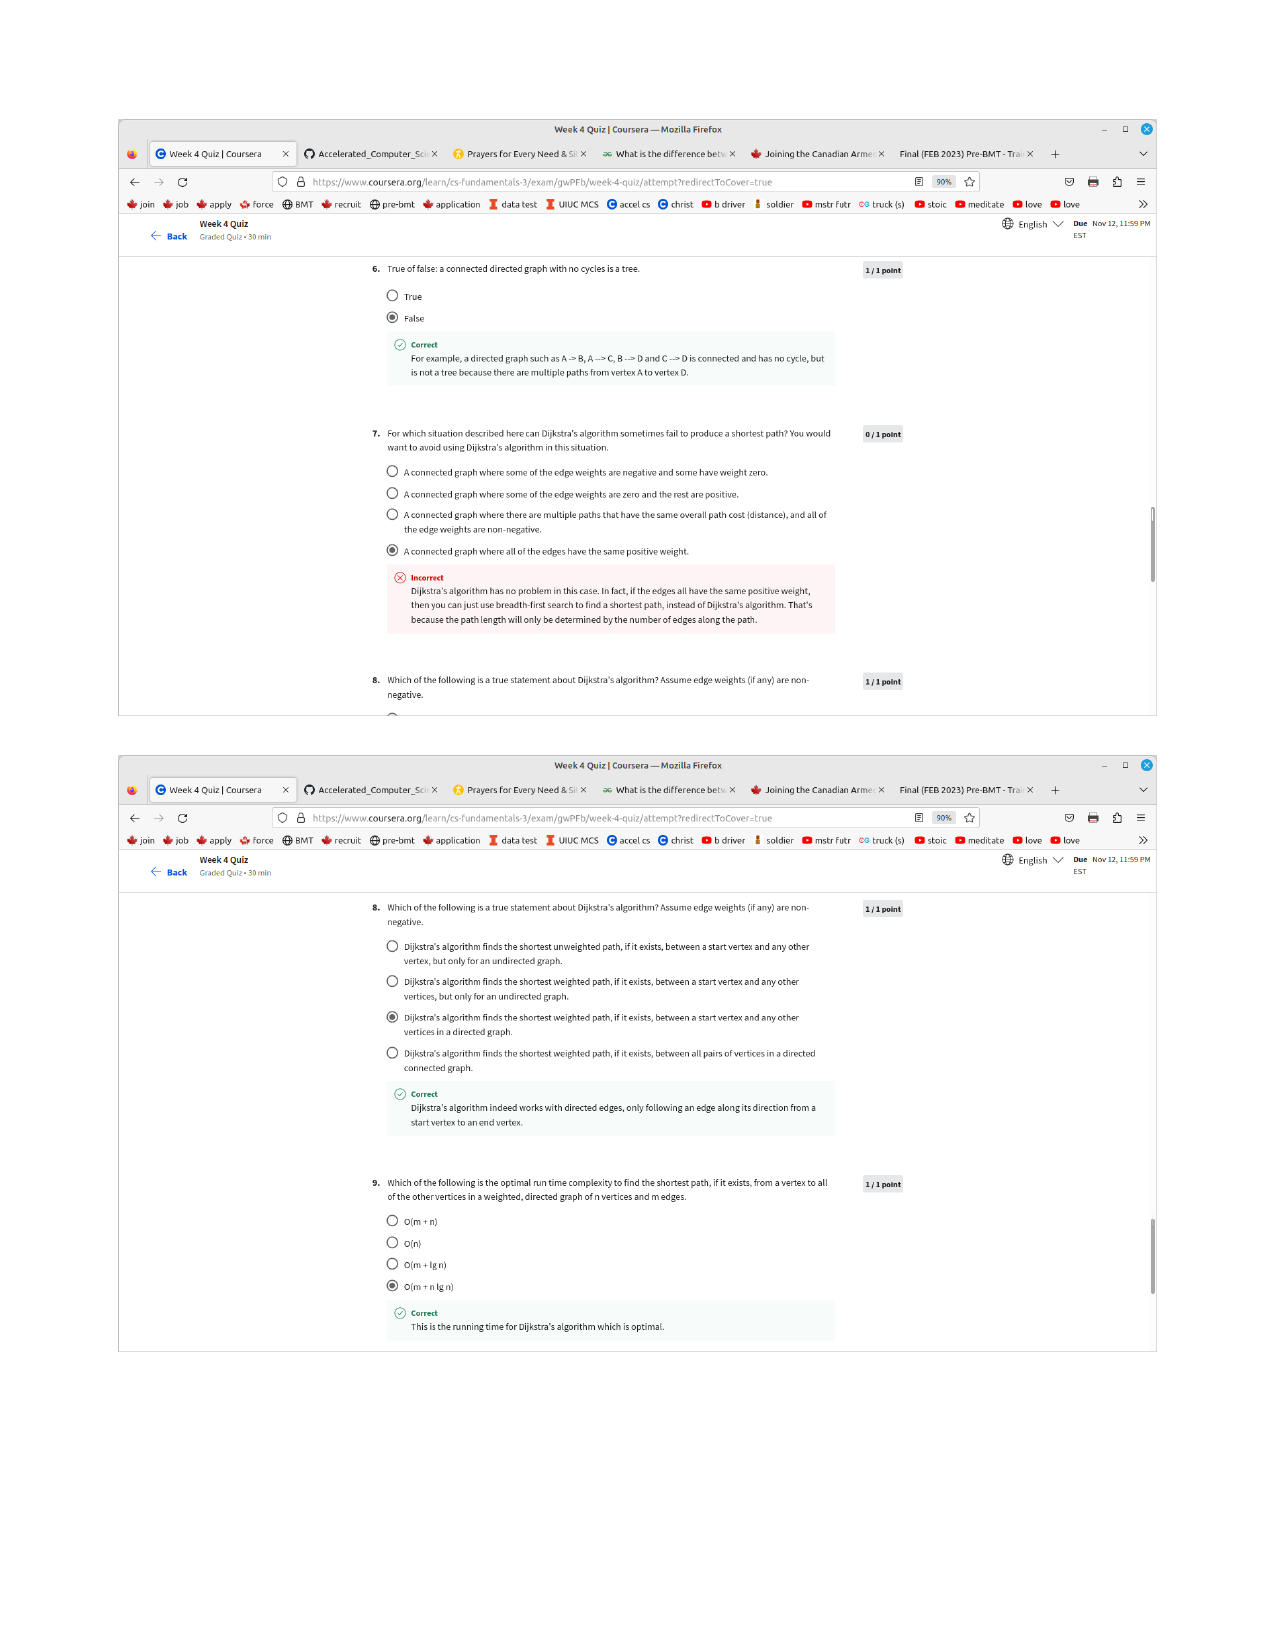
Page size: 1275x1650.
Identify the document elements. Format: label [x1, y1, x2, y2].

picture [118, 119, 1157, 716]
picture [118, 755, 1157, 1352]
